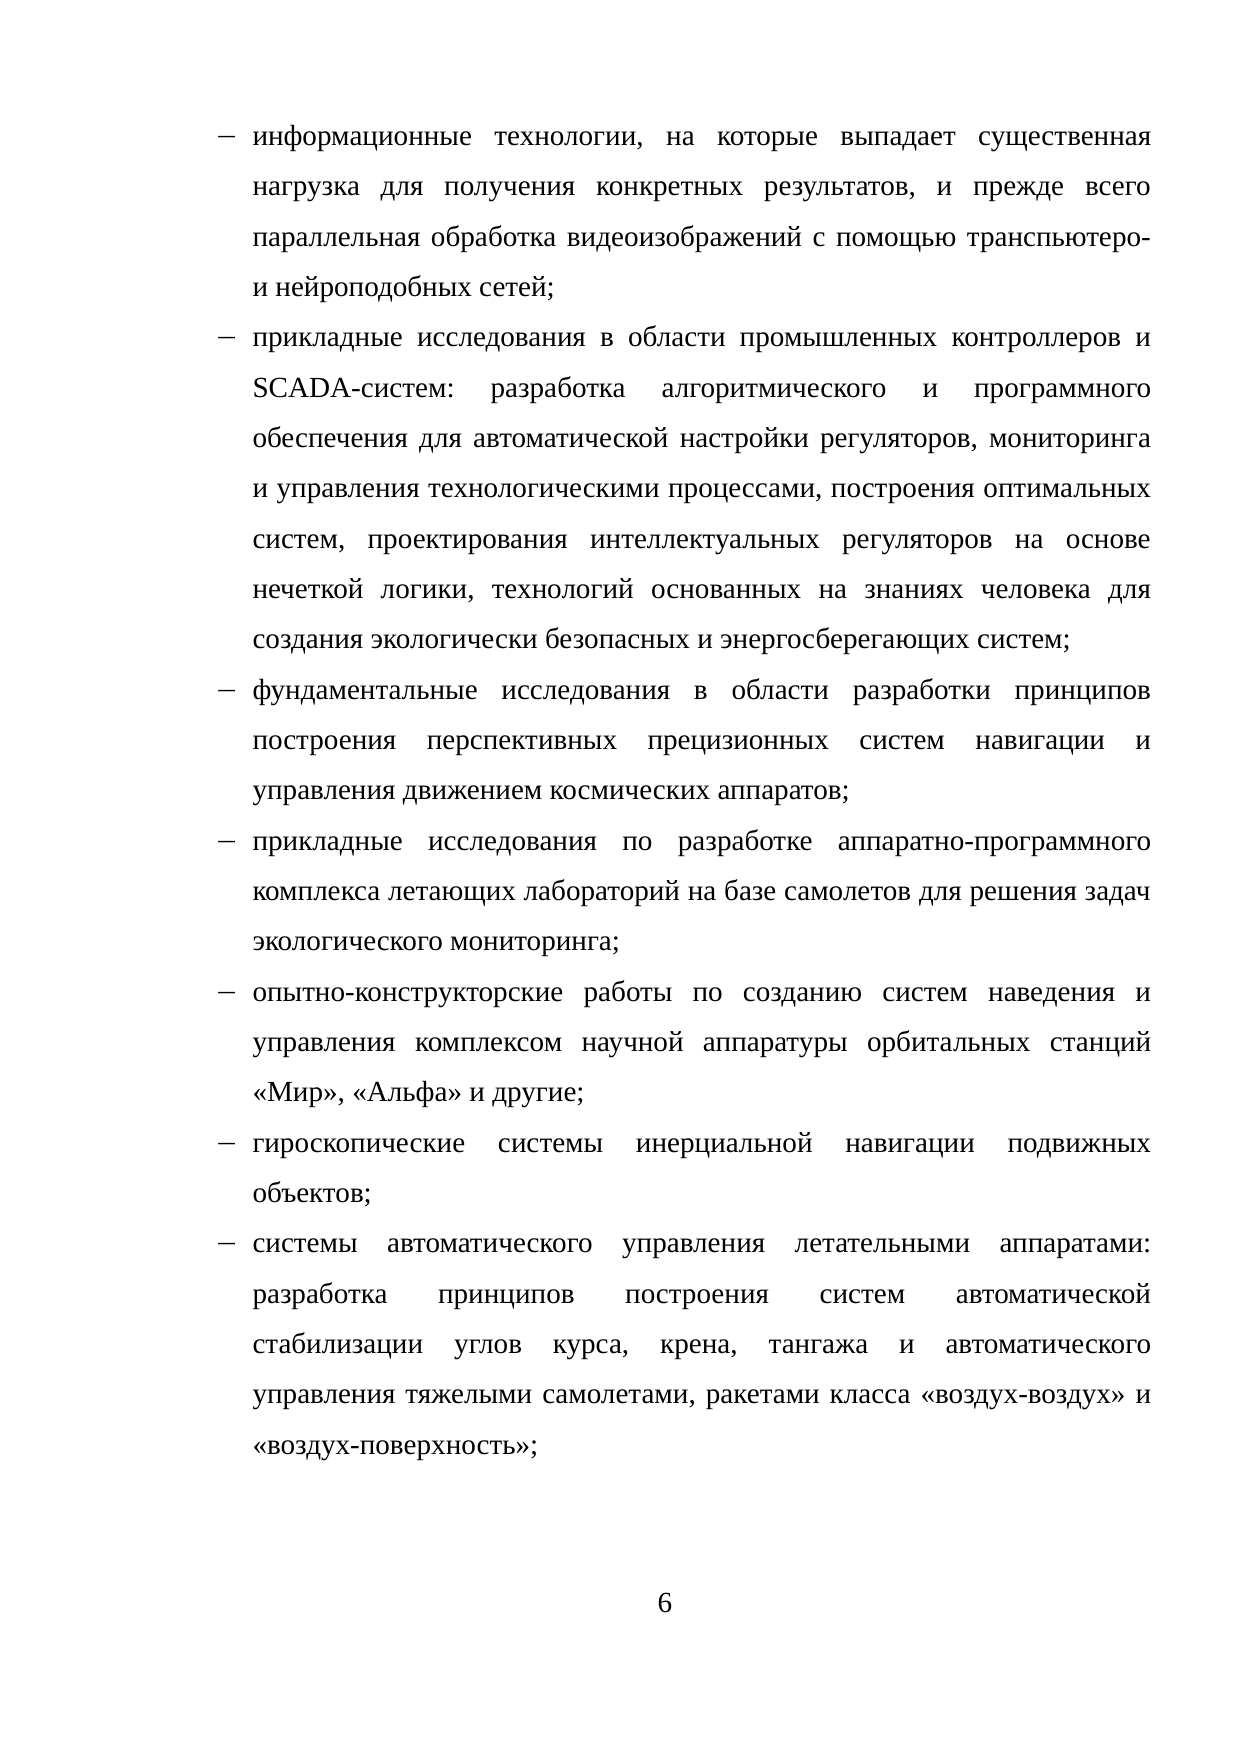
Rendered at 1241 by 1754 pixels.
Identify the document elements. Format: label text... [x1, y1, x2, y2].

list информационные технологии, на которые выпадает существенная нагрузка для получения конкретных результатов, и прежде всего параллельная обработка видеоизображений с помощью транспьютеро- и нейроподобных сетей; [215, 118, 1152, 303]
list гироскопические системы инерциальной навигации подвижных объектов; [215, 1125, 1152, 1209]
list прикладные исследования по разработке аппаратно-программного комплекса летающих лабораторий на базе самолетов для решения задач экологического мониторинга; [215, 823, 1152, 957]
list прикладные исследования в области промышленных контроллеров и SCADA-систем: разработка алгоритмического и программного обеспечения для автоматической настройки регуляторов, мониторинга и управления технологическими процессами, построения оптимальных систем, проектирования интеллектуальных регуляторов на основе нечеткой логики, технологий основанных на знаниях человека для создания экологически безопасных и энергосберегающих систем; [215, 319, 1152, 655]
list системы автоматического управления летательными аппаратами: разработка принципов построения систем автоматической стабилизации углов курса, крена, тангажа и автоматического управления тяжелыми самолетами, ракетами класса «воздух-воздух» и «воздух-поверхность»; [215, 1226, 1152, 1461]
list фундаментальные исследования в области разработки принципов построения перспективных прецизионных систем навигации и управления движением космических аппаратов; [215, 672, 1152, 806]
list опытно-конструкторские работы по созданию систем наведения и управления комплексом научной аппаратуры орбитальных станций «Мир», «Альфа» и другие; [215, 974, 1152, 1108]
